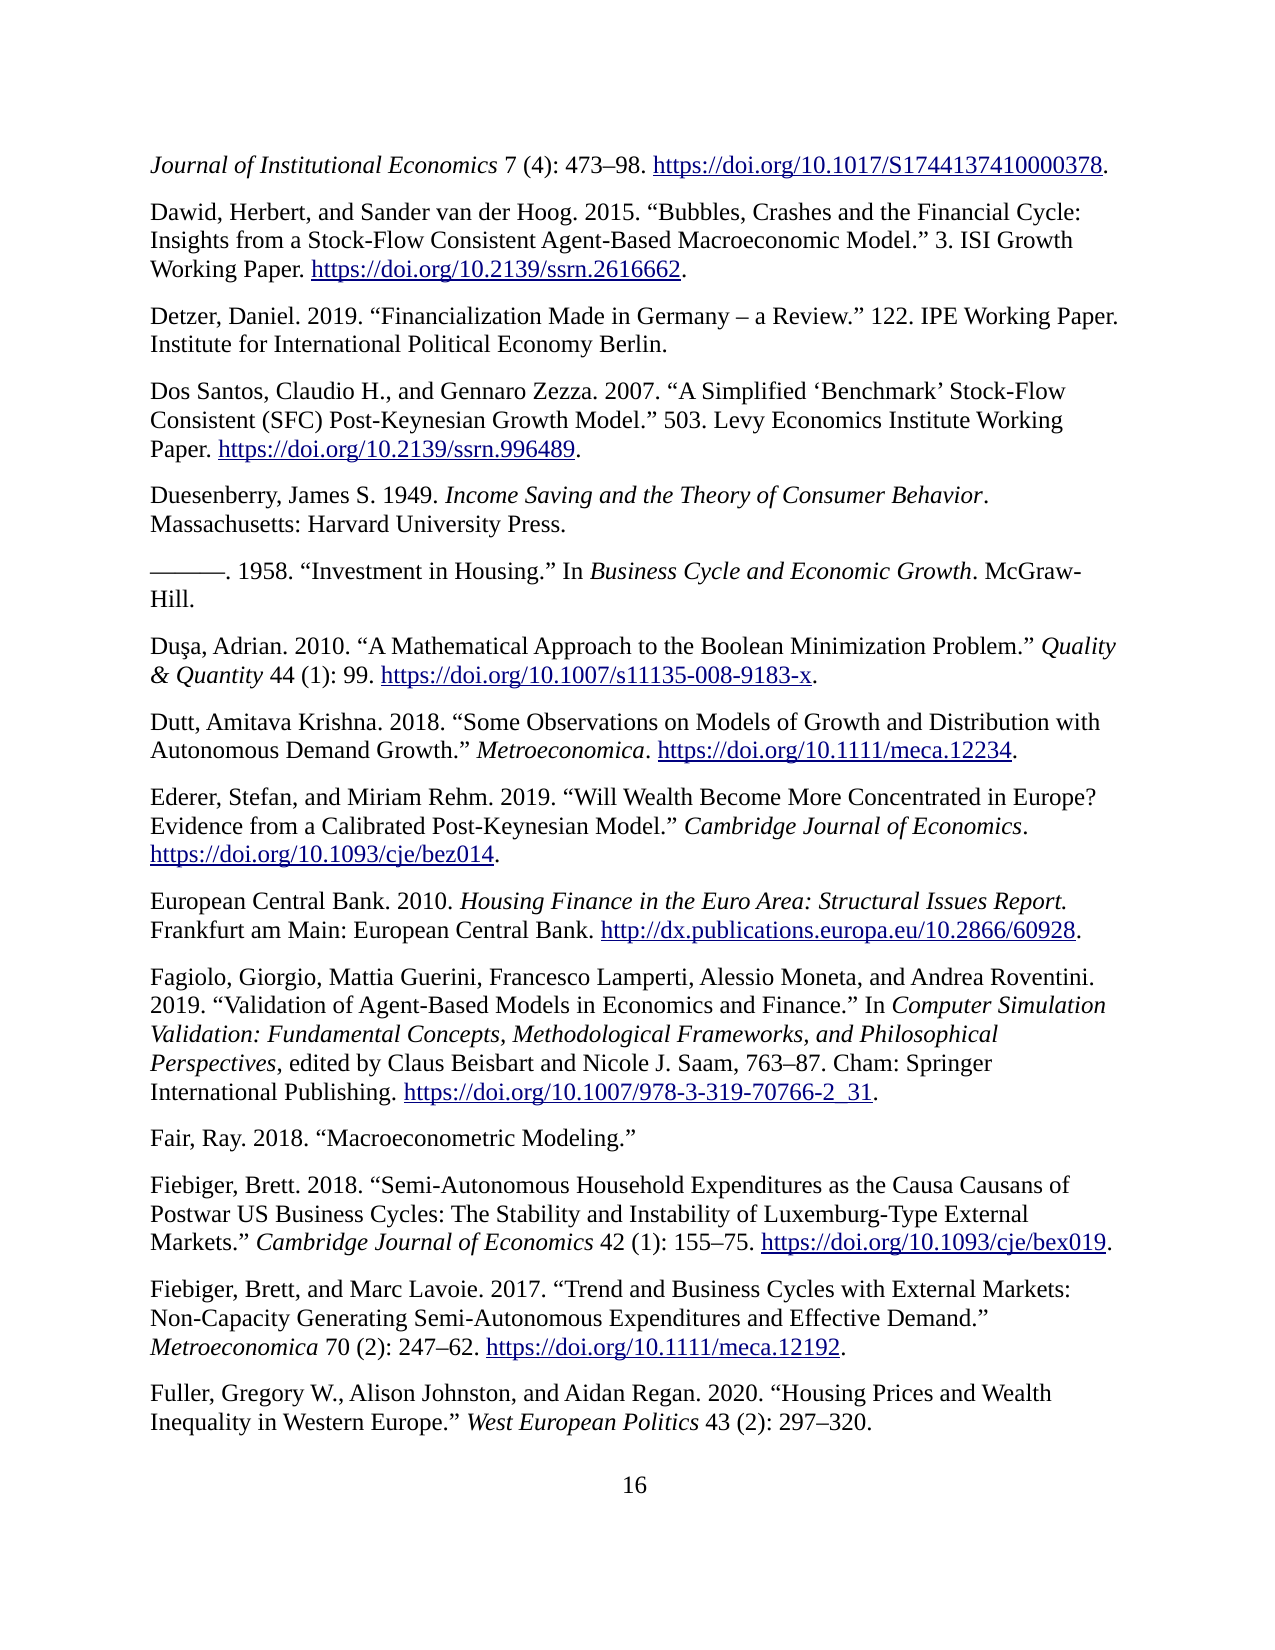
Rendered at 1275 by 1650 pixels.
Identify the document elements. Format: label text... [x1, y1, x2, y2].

text Detzer, Daniel. 2019. “Financialization Made in Germany – a Review.” 122. IPE Working Paper. Institute for International Political Economy Berlin. [150, 301, 1125, 358]
text Dawid, Herbert, and Sander van der Hoog. 2015. “Bubbles, Crashes and the Financial Cycle: Insights from a Stock-Flow Consistent Agent-Based Macroeconomic Model.” 3. ISI Growth Working Paper. https://doi.org/10.2139/ssrn.2616662. [150, 197, 1125, 283]
text Fuller, Gregory W., Alison Johnston, and Aidan Regan. 2020. “Housing Prices and Wealth Inequality in Western Europe.” West European Politics 43 (2): 297–320. [150, 1378, 1125, 1436]
text Fagiolo, Giorgio, Mattia Guerini, Francesco Lamperti, Alessio Moneta, and Andrea Roventini. 2019. “Validation of Agent-Based Models in Economics and Finance.” In Computer Simulation Validation: Fundamental Concepts, Methodological Frameworks, and Philosophical Perspectives, edited by Claus Beisbart and Nicole J. Saam, 763–87. Cham: Springer International Publishing. https://doi.org/10.1007/978-3-319-70766-2_31. [150, 962, 1125, 1105]
text Journal of Institutional Economics 7 (4): 473–98. https://doi.org/10.1017/S1744137410000378. [150, 150, 1125, 179]
text Fiebiger, Brett. 2018. “Semi-Autonomous Household Expenditures as the Causa Causans of Postwar US Business Cycles: The Stability and Instability of Luxemburg-Type External Markets.” Cambridge Journal of Economics 42 (1): 155–75. https://doi.org/10.1093/cje/bex019. [150, 1170, 1125, 1256]
text Ederer, Stefan, and Miriam Rehm. 2019. “Will Wealth Become More Concentrated in Europe? Evidence from a Calibrated Post-Keynesian Model.” Cambridge Journal of Economics. https://doi.org/10.1093/cje/bez014. [150, 782, 1125, 868]
text Fiebiger, Brett, and Marc Lavoie. 2017. “Trend and Business Cycles with External Markets: Non-Capacity Generating Semi-Autonomous Expenditures and Effective Demand.” Metroeconomica 70 (2): 247–62. https://doi.org/10.1111/meca.12192. [150, 1274, 1125, 1360]
text Dutt, Amitava Krishna. 2018. “Some Observations on Models of Growth and Distribution with Autonomous Demand Growth.” Metroeconomica. https://doi.org/10.1111/meca.12234. [150, 707, 1125, 764]
text European Central Bank. 2010. Housing Finance in the Euro Area: Structural Issues Report. Frankfurt am Main: European Central Bank. http://dx.publications.europa.eu/10.2866/60928. [150, 886, 1125, 944]
text Duesenberry, James S. 1949. Income Saving and the Theory of Consumer Behavior. Massachusetts: Harvard University Press. [150, 480, 1125, 538]
text Dos Santos, Claudio H., and Gennaro Zezza. 2007. “A Simplified ‘Benchmark’ Stock-Flow Consistent (SFC) Post-Keynesian Growth Model.” 503. Levy Economics Institute Working Paper. https://doi.org/10.2139/ssrn.996489. [150, 376, 1125, 462]
text Duşa, Adrian. 2010. “A Mathematical Approach to the Boolean Minimization Problem.” Quality & Quantity 44 (1): 99. https://doi.org/10.1007/s11135-008-9183-x. [150, 631, 1125, 689]
text ———. 1958. “Investment in Housing.” In Business Cycle and Economic Growth. McGraw-Hill. [150, 556, 1125, 613]
text Fair, Ray. 2018. “Macroeconometric Modeling.” [150, 1123, 1125, 1152]
